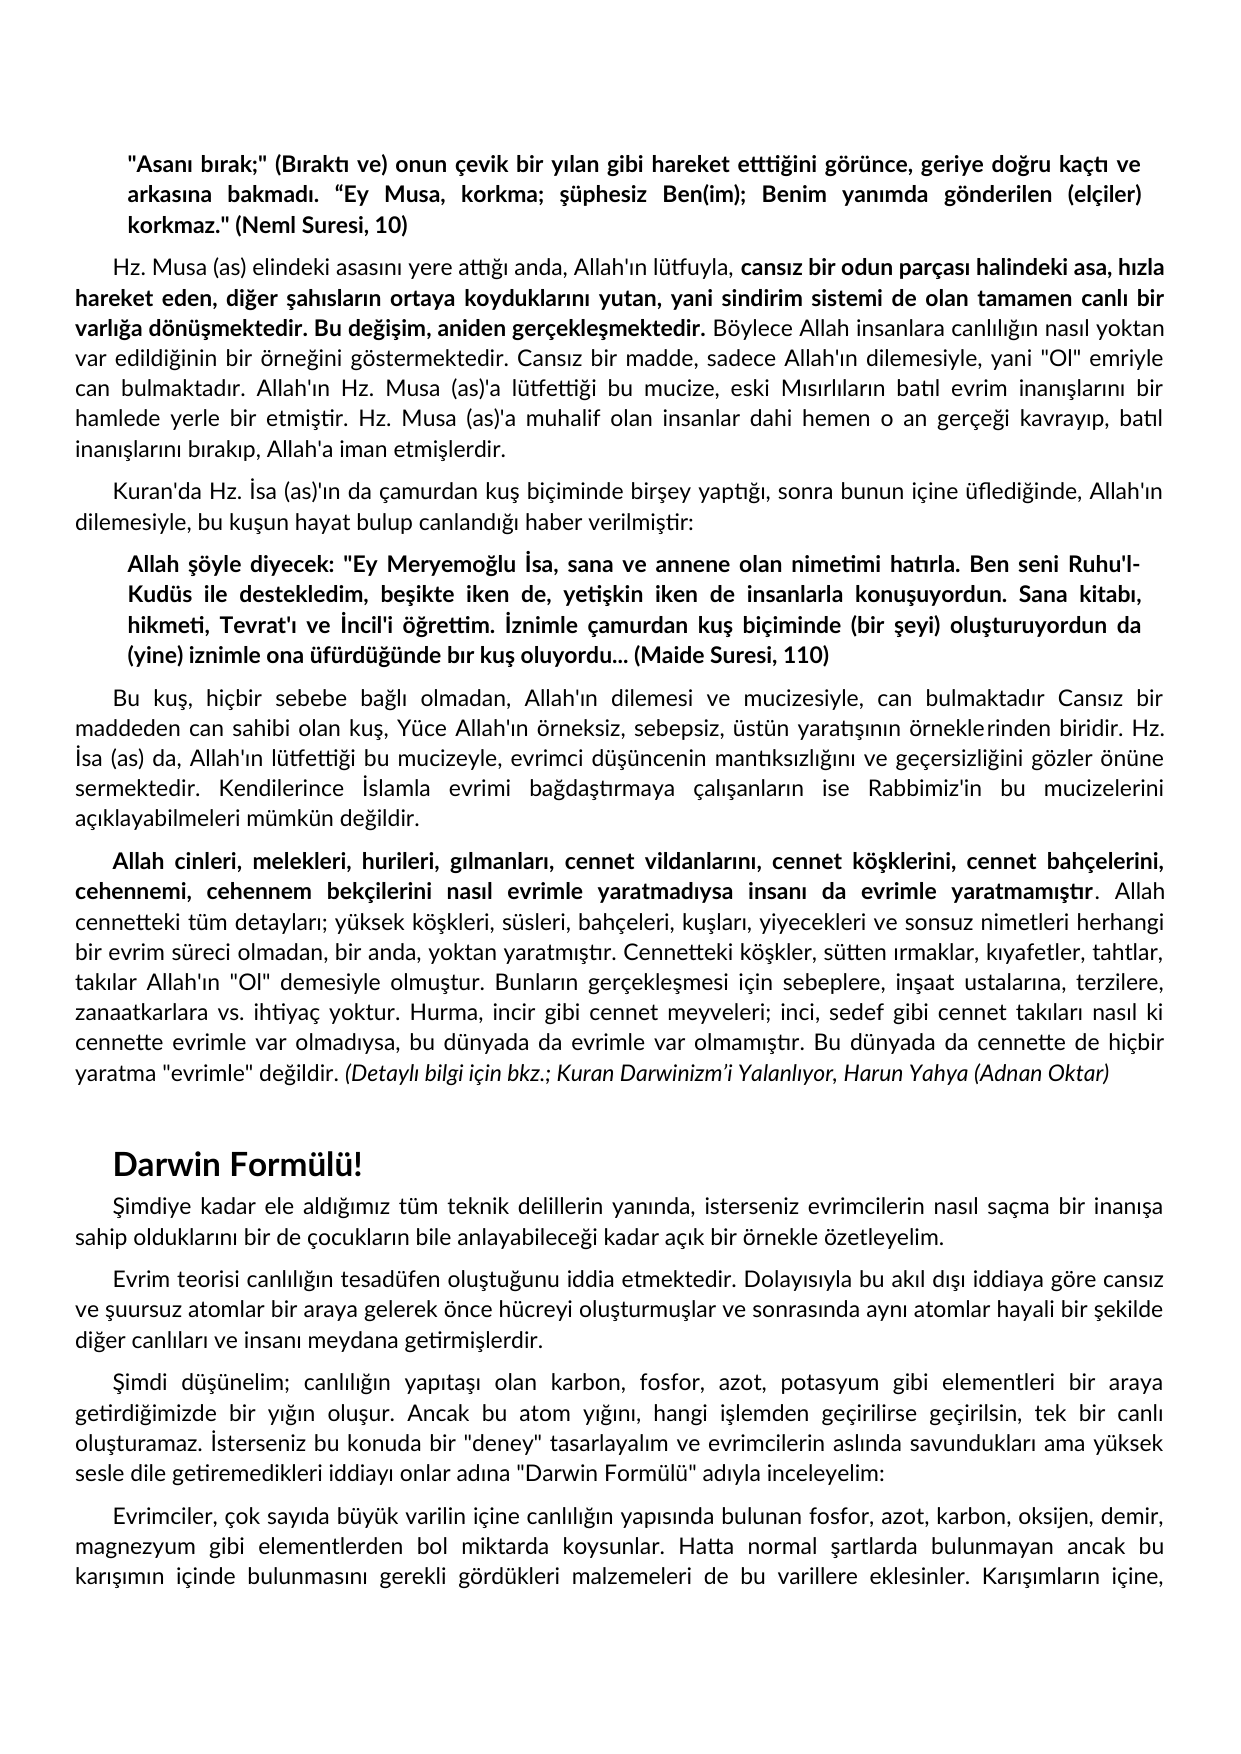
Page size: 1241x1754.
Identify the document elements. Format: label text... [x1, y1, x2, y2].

text Şimdi düşünelim; canlılığın yapıtaşı olan karbon, fosfor, azot, potasyum gibi elementleri bir araya getirdiğimizde bir yığın oluşur. Ancak bu atom yığını, hangi işlemden geçirilirse geçirilsin, tek bir canlı oluşturamaz. İsterseniz bu konuda bir "deney" tasarlayalım ve evrimcilerin aslında savundukları ama yüksek sesle dile getiremedikleri iddiayı onlar adına "Darwin Formülü" adıyla inceleyelim: [75, 1368, 1165, 1486]
text Allah şöyle diyecek: "Ey Meryemoğlu İsa, sana ve annene olan nimetimi hatırla. Ben seni Ruhu'l-Kudüs ile destekledim, beşikte iken de, yetişkin iken de insanlarla konuşuyordun. Sana kitabı, hikmeti, Tevrat'ı ve İncil'i öğrettim. İznimle çamurdan kuş biçiminde (bir şeyi) oluşturuyordun da (yine) iznimle ona üfürdüğünde bır kuş oluyordu... (Maide Suresi, 110) [127, 550, 1143, 668]
text Kuran'da Hz. İsa (as)'ın da çamurdan kuş biçiminde birşey yaptığı, sonra bunun içine üflediğinde, Allah'ın dilemesiyle, bu kuşun hayat bulup canlandığı haber verilmiştir: [75, 477, 1165, 535]
text Allah cinleri, melekleri, hurileri, gılmanları, cennet vildanlarını, cennet köşklerini, cennet bahçelerini, cehennemi, cehennem bekçilerini nasıl evrimle yaratmadıysa insanı da evrimle yaratmamıştır. Allah cennetteki tüm detayları; yüksek köşkleri, süsleri, bahçeleri, kuşları, yiyecekleri ve sonsuz nimetleri herhangi bir evrim süreci olmadan, bir anda, yoktan yaratmıştır. Cennetteki köşkler, sütten ırmaklar, kıyafetler, tahtlar, takılar Allah'ın "Ol" demesiyle olmuştur. Bunların gerçekleşmesi için sebeplere, inşaat ustalarına, terzilere, zanaatkarlara vs. ihtiyaç yoktur. Hurma, incir gibi cennet meyveleri; inci, sedef gibi cennet takıları nasıl ki cennette evrimle var olmadıysa, bu dünyada da evrimle var olmamıştır. Bu dünyada da cennette de hiçbir yaratma "evrimle" değildir. (Detaylı bilgi için bkz.; Kuran Darwinizm’i Yalanlıyor, Harun Yahya (Adnan Oktar) [75, 847, 1165, 1086]
text Evrim teorisi canlılığın tesadüfen oluştuğunu iddia etmektedir. Dolayısıyla bu akıl dışı iddiaya göre cansız ve şuursuz atomlar bir araya gelerek önce hücreyi oluşturmuşlar ve sonrasında aynı atomlar hayali bir şekilde diğer canlıları ve insanı meydana getirmişlerdir. [75, 1265, 1165, 1353]
text Şimdiye kadar ele aldığımız tüm teknik delillerin yanında, isterseniz evrimcilerin nasıl saçma bir inanışa sahip olduklarını bir de çocukların bile anlayabileceği kadar açık bir örnekle özetleyelim. [75, 1192, 1165, 1250]
text Evrimciler, çok sayıda büyük varilin içine canlılığın yapısında bulunan fosfor, azot, karbon, oksijen, demir, magnezyum gibi elementlerden bol miktarda koysunlar. Hatta normal şartlarda bulunmayan ancak bu karışımın içinde bulunmasını gerekli gördükleri malzemeleri de bu varillere eklesinler. Karışımların içine, [75, 1501, 1165, 1589]
text "Asanı bırak;" (Bıraktı ve) onun çevik bir yılan gibi hareket etttiğini görünce, geriye doğru kaçtı ve arkasına bakmadı. “Ey Musa, korkma; şüphesiz Ben(im); Benim yanımda gönderilen (elçiler) korkmaz." (Neml Suresi, 10) [127, 150, 1143, 238]
text Bu kuş, hiçbir sebebe bağlı olmadan, Allah'ın dilemesi ve mucizesiyle, can bulmaktadır Cansız bir maddeden can sahibi olan kuş, Yüce Allah'ın örneksiz, sebepsiz, üstün yaratışının örneklerinden biridir. Hz. İsa (as) da, Allah'ın lütfettiği bu mucizeyle, evrimci düşüncenin mantıksızlığını ve geçersizliğini gözler önüne sermektedir. Kendilerince İslamla evrimi bağdaştırmaya çalışanların ise Rabbimiz'in bu mucizelerini açıklayabilmeleri mümkün değildir. [75, 683, 1165, 832]
text Hz. Musa (as) elindeki asasını yere attığı anda, Allah'ın lütfuyla, cansız bir odun parçası halindeki asa, hızla hareket eden, diğer şahısların ortaya koyduklarını yutan, yani sindirim sistemi de olan tamamen canlı bir varlığa dönüşmektedir. Bu değişim, aniden gerçekleşmektedir. Böylece Allah insanlara canlılığın nasıl yoktan var edildiğinin bir örneğini göstermektedir. Cansız bir madde, sadece Allah'ın dilemesiyle, yani "Ol" emriyle can bulmaktadır. Allah'ın Hz. Musa (as)'a lütfettiği bu mucize, eski Mısırlıların batıl evrim inanışlarını bir hamlede yerle bir etmiştir. Hz. Musa (as)'a muhalif olan insanlar dahi hemen o an gerçeği kavrayıp, batıl inanışlarını bırakıp, Allah'a iman etmişlerdir. [75, 253, 1165, 462]
subtitle Darwin Formülü! [112, 1144, 1165, 1184]
